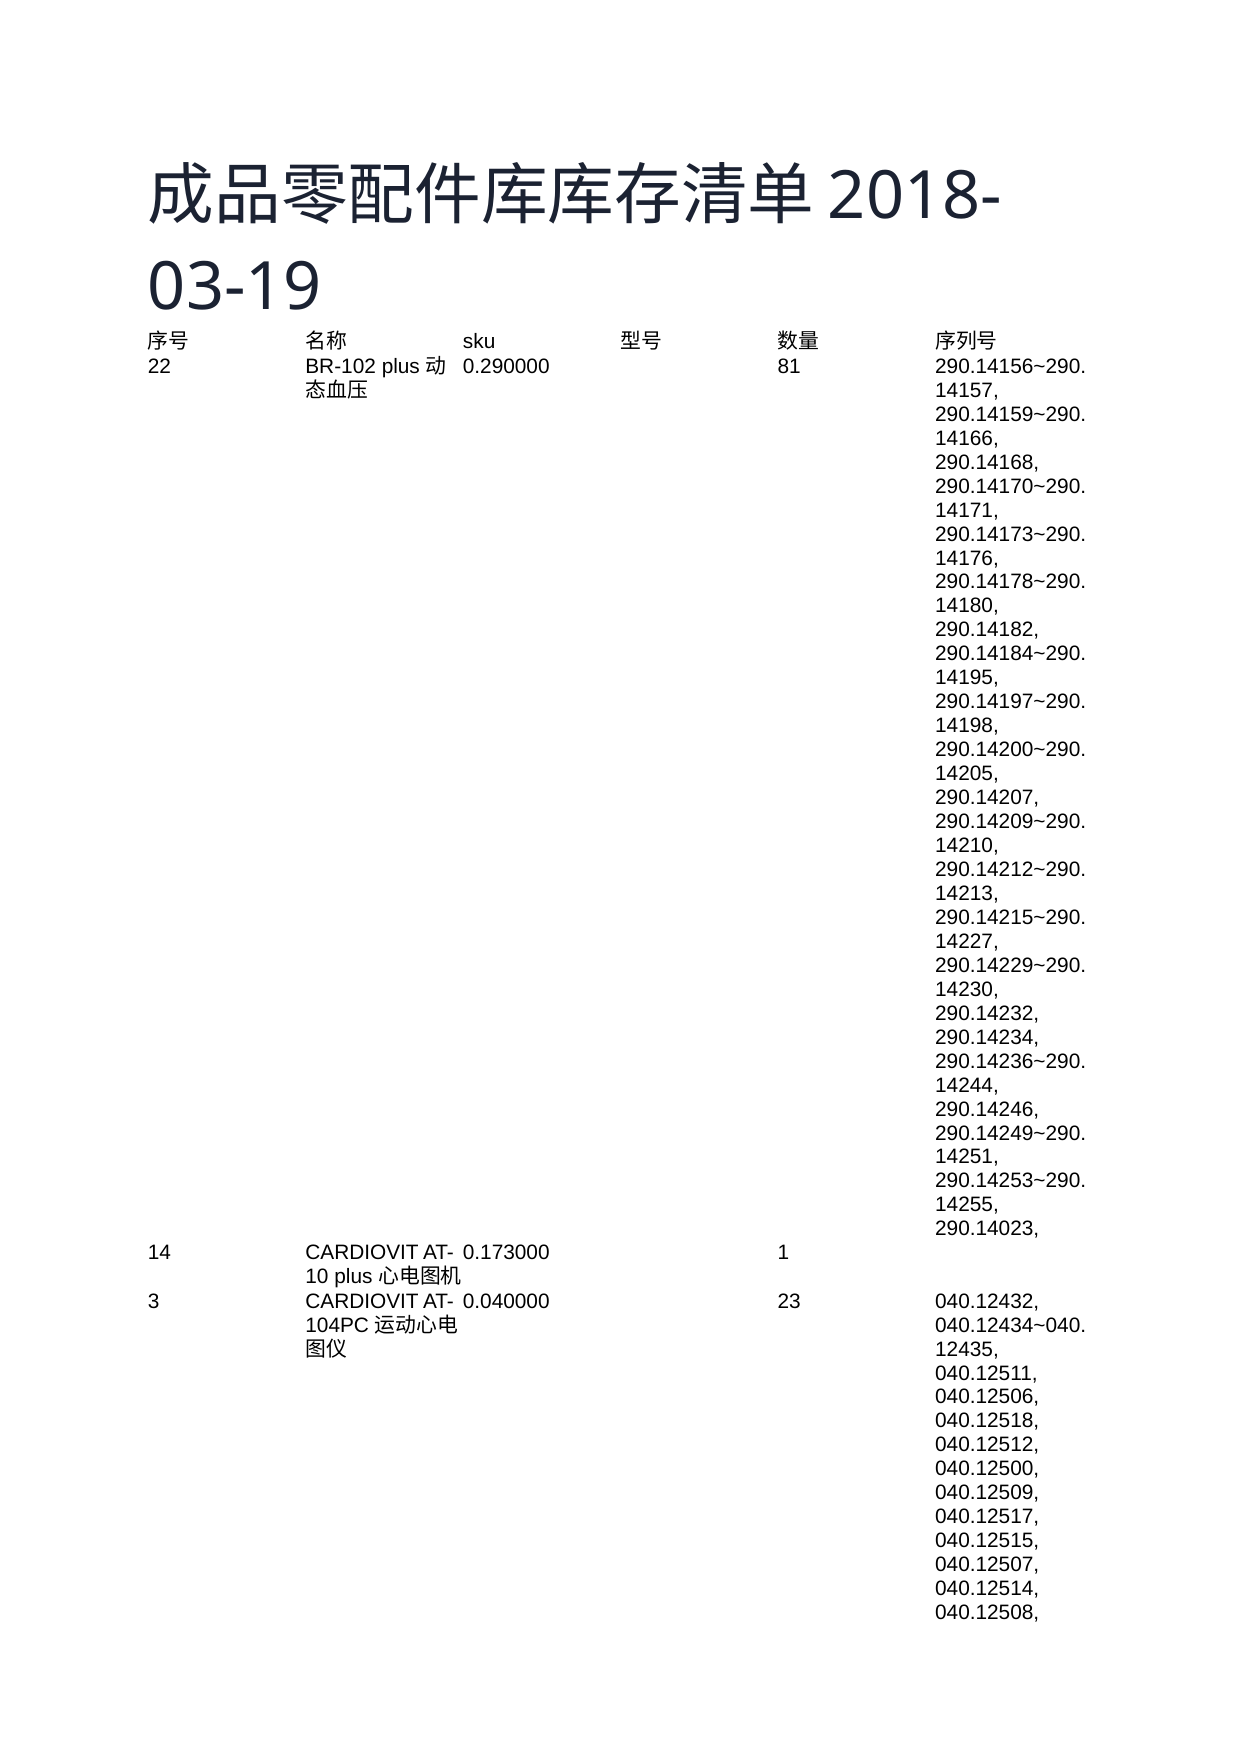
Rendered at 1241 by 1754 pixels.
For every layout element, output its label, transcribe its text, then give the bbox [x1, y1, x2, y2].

table_cell [620, 1240, 777, 1288]
table_cell 14 [148, 1240, 305, 1288]
table_cell CARDIOVIT AT-10 plus 心电图机 [305, 1240, 463, 1288]
table_cell 22 [148, 354, 305, 1240]
table_cell [935, 1240, 1092, 1288]
table_cell 040.12432, 040.12434~040.12435, 040.12511, 040.12506, 040.12518, 040.12512, 040.12500, 040.12509, 040.12517, 040.12515, 040.12507, 040.12514, 040.12508, [935, 1289, 1092, 1624]
table_header 数量 [778, 329, 935, 354]
table_cell BR-102 plus 动态血压 [305, 354, 463, 1240]
table_cell 23 [778, 1289, 935, 1624]
table_cell 290.14156~290.14157, 290.14159~290.14166, 290.14168, 290.14170~290.14171, 290.14173~290.14176, 290.14178~290.14180, 290.14182, 290.14184~290.14195, 290.14197~290.14198, 290.14200~290.14205, 290.14207, 290.14209~290.14210, 290.14212~290.14213, 290.14215~290.14227, 290.14229~290.14230, 290.14232, 290.14234, 290.14236~290.14244, 290.14246, 290.14249~290.14251, 290.14253~290.14255, 290.14023, [935, 354, 1092, 1240]
table_cell [620, 1289, 777, 1624]
table_cell 0.040000 [463, 1289, 620, 1624]
table_cell 0.290000 [463, 354, 620, 1240]
table_header 名称 [305, 329, 463, 354]
table_cell 81 [778, 354, 935, 1240]
table_header 序号 [148, 329, 305, 354]
table_cell 0.173000 [463, 1240, 620, 1288]
table_header sku [463, 329, 620, 354]
table_cell CARDIOVIT AT-104PC 运动心电图仪 [305, 1289, 463, 1624]
table_cell 3 [148, 1289, 305, 1624]
table_cell 1 [778, 1240, 935, 1288]
table_header 型号 [620, 329, 777, 354]
table_header 序列号 [935, 329, 1092, 354]
table_cell [620, 354, 777, 1240]
text 成品零配件库库存清单2018-03-19 [148, 148, 1092, 329]
